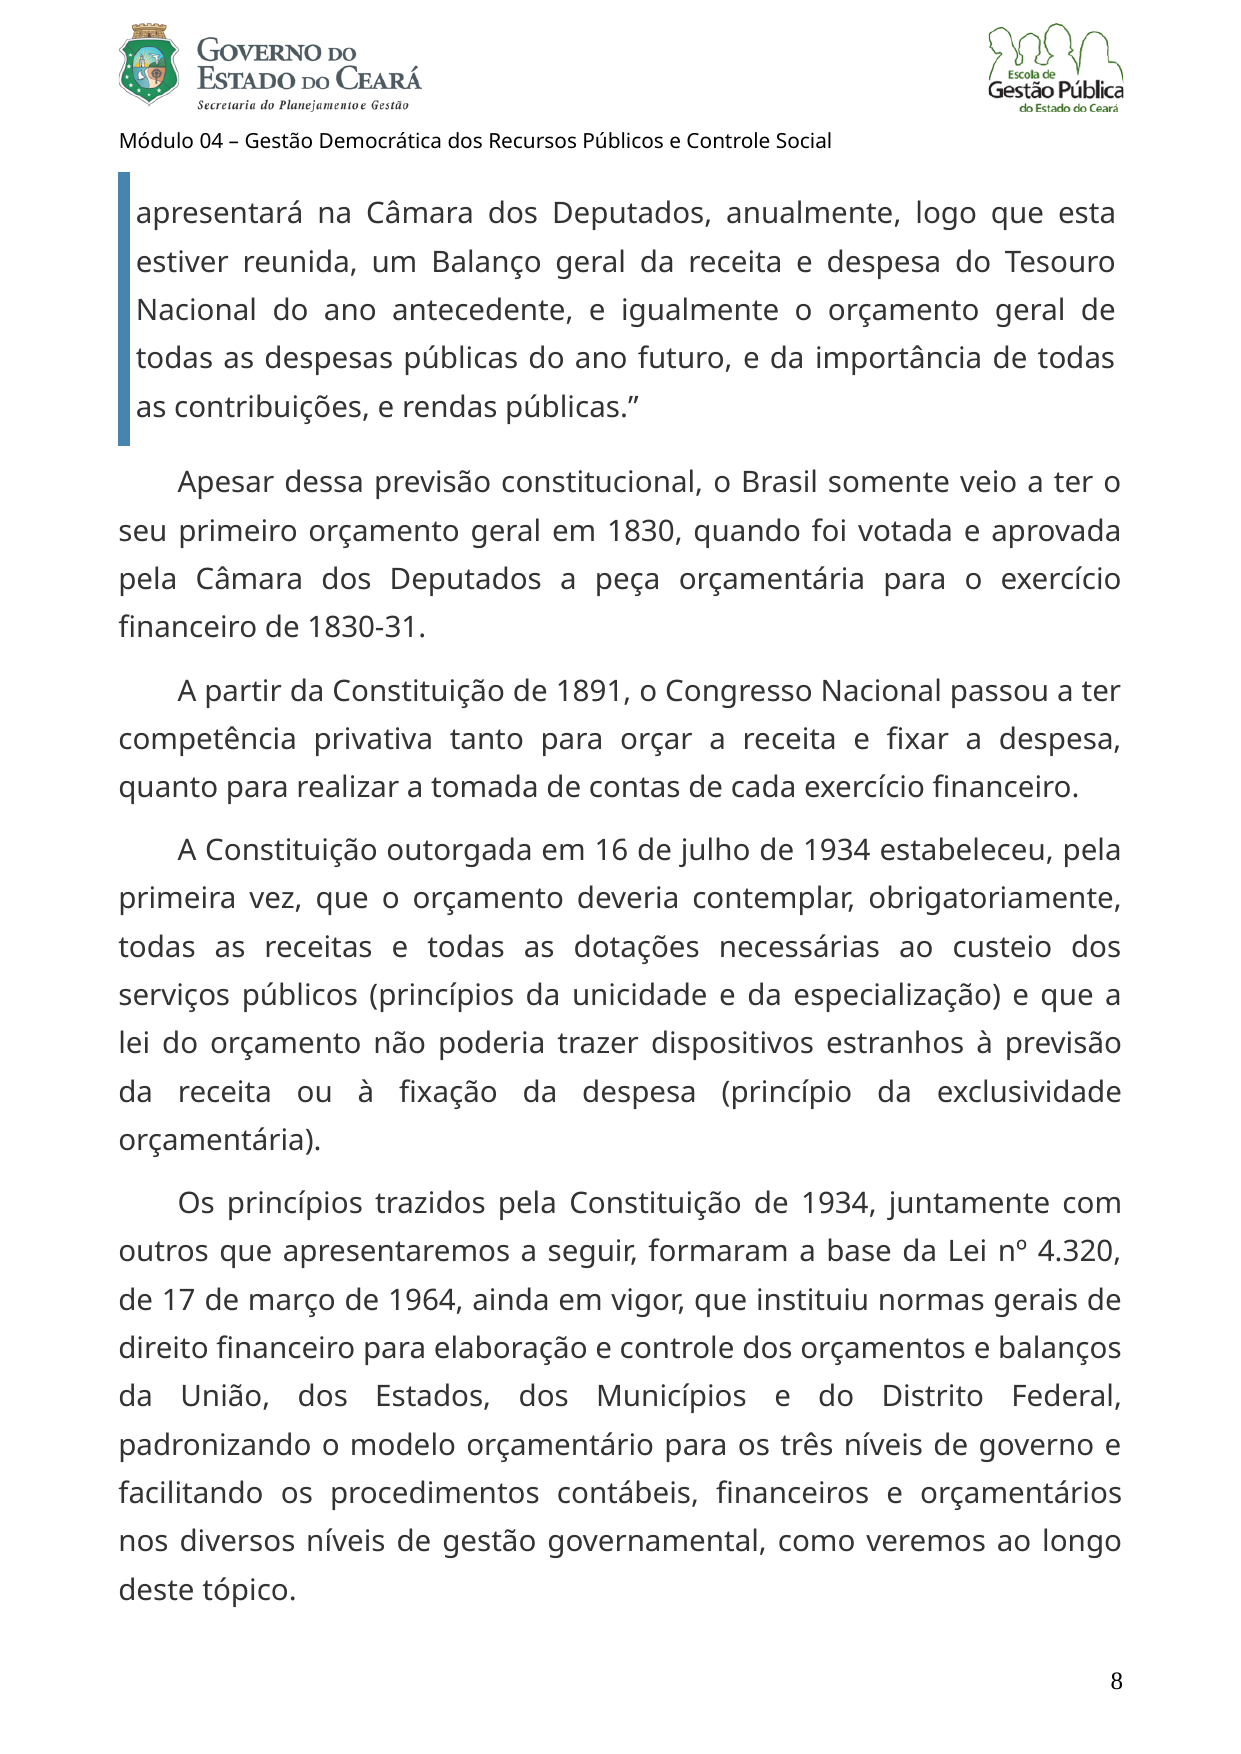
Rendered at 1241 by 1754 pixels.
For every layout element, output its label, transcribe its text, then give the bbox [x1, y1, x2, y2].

table_header apresentará na Câmara dos Deputados, anualmente, logo que esta estiver reunida, um Balanço geral da receita e despesa do Tesouro Nacional do ano antecedente, e igualmente o orçamento geral de todas as despesas públicas do ano futuro, e da importância de todas as contribuições, e rendas públicas.” [130, 172, 1123, 446]
text Apesar dessa previsão constitucional, o Brasil somente veio a ter o seu primeiro orçamento geral em 1830, quando foi votada e aprovada pela Câmara dos Deputados a peça orçamentária para o exercício financeiro de 1830-31. [118, 461, 1123, 646]
text A Constituição outorgada em 16 de julho de 1934 estabeleceu, pela primeira vez, que o orçamento deveria contemplar, obrigatoriamente, todas as receitas e todas as dotações necessárias ao custeio dos serviços públicos (princípios da unicidade e da especialização) e que a lei do orçamento não poderia trazer dispositivos estranhos à previsão da receita ou à fixação da despesa (princípio da exclusividade orçamentária). [118, 829, 1123, 1159]
table_header [118, 172, 130, 446]
text A partir da Constituição de 1891, o Congresso Nacional passou a ter competência privativa tanto para orçar a receita e fixar a despesa, quanto para realizar a tomada de contas de cada exercício financeiro. [118, 669, 1123, 806]
picture [118, 23, 1124, 112]
text Os princípios trazidos pela Constituição de 1934, juntamente com outros que apresentaremos a seguir, formaram a base da Lei nº 4.320, de 17 de março de 1964, ainda em vigor, que instituiu normas gerais de direito financeiro para elaboração e controle dos orçamentos e balanços da União, dos Estados, dos Municípios e do Distrito Federal, padronizando o modelo orçamentário para os três níveis de governo e facilitando os procedimentos contábeis, financeiros e orçamentários nos diversos níveis de gestão governamental, como veremos ao longo deste tópico. [118, 1182, 1123, 1609]
